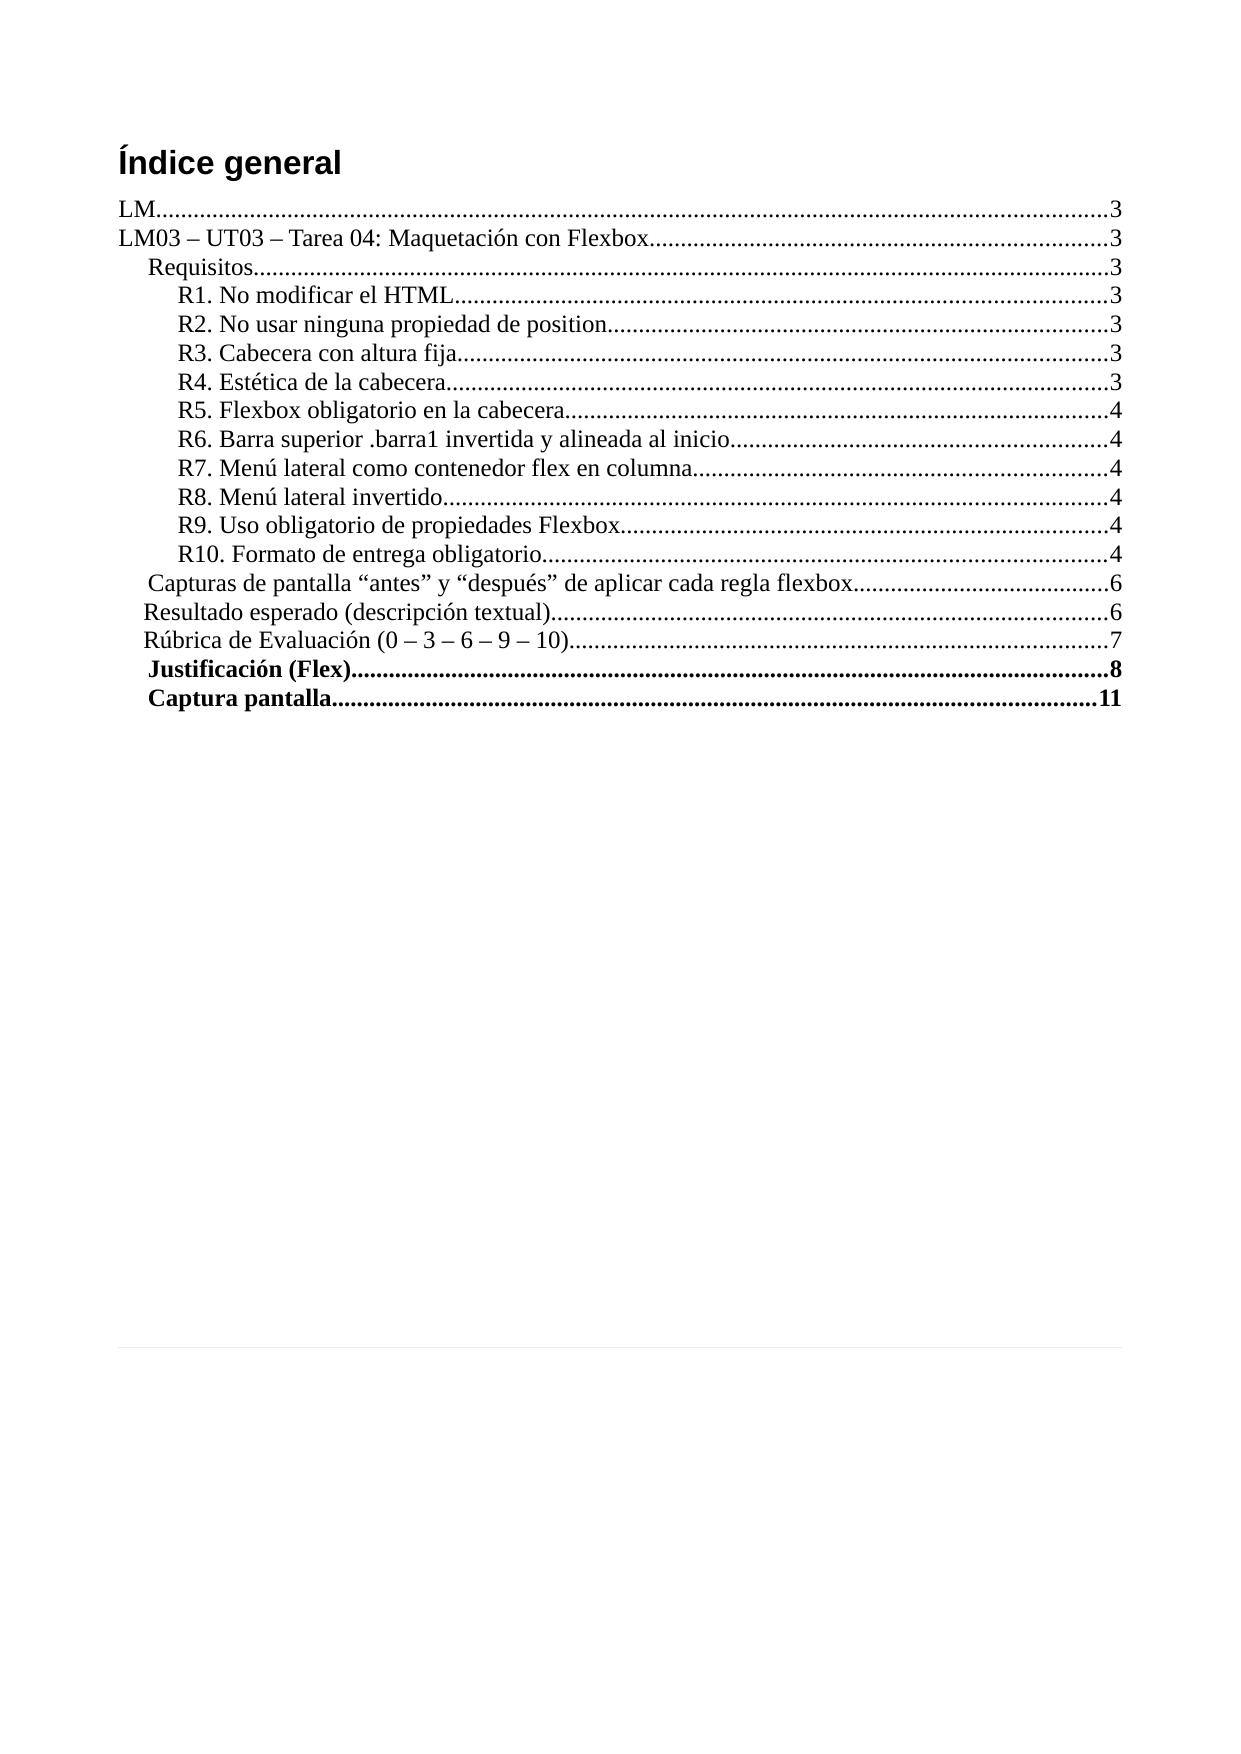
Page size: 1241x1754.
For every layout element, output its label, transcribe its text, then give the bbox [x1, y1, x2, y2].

text R10. Formato de entrega obligatorio 4 [177, 539, 1122, 568]
text LM 3 [118, 194, 1122, 223]
text Rúbrica de Evaluación (0 – 3 – 6 – 9 – 10) 7 [118, 625, 1122, 654]
text Captura pantalla 11 [148, 683, 1122, 712]
text R6. Barra superior .barra1 invertida y alineada al inicio 4 [177, 424, 1122, 453]
text R5. Flexbox obligatorio en la cabecera 4 [177, 395, 1122, 424]
text Requisitos 3 [148, 252, 1122, 280]
text R8. Menú lateral invertido 4 [177, 482, 1122, 510]
subtitle Índice general [118, 143, 1122, 182]
text R9. Uso obligatorio de propiedades Flexbox 4 [177, 510, 1122, 539]
text Capturas de pantalla “antes” y “después” de aplicar cada regla flexbox. 6 [148, 568, 1122, 597]
text LM03 – UT03 – Tarea 04: Maquetación con Flexbox 3 [118, 223, 1122, 252]
text R4. Estética de la cabecera 3 [177, 367, 1122, 395]
text R3. Cabecera con altura fija 3 [177, 338, 1122, 367]
text R2. No usar ninguna propiedad de position 3 [177, 309, 1122, 338]
text R7. Menú lateral como contenedor flex en columna 4 [177, 453, 1122, 482]
text Justificación (Flex) 8 [148, 654, 1122, 683]
text Resultado esperado (descripción textual) 6 [118, 597, 1122, 625]
text R1. No modificar el HTML 3 [177, 280, 1122, 309]
